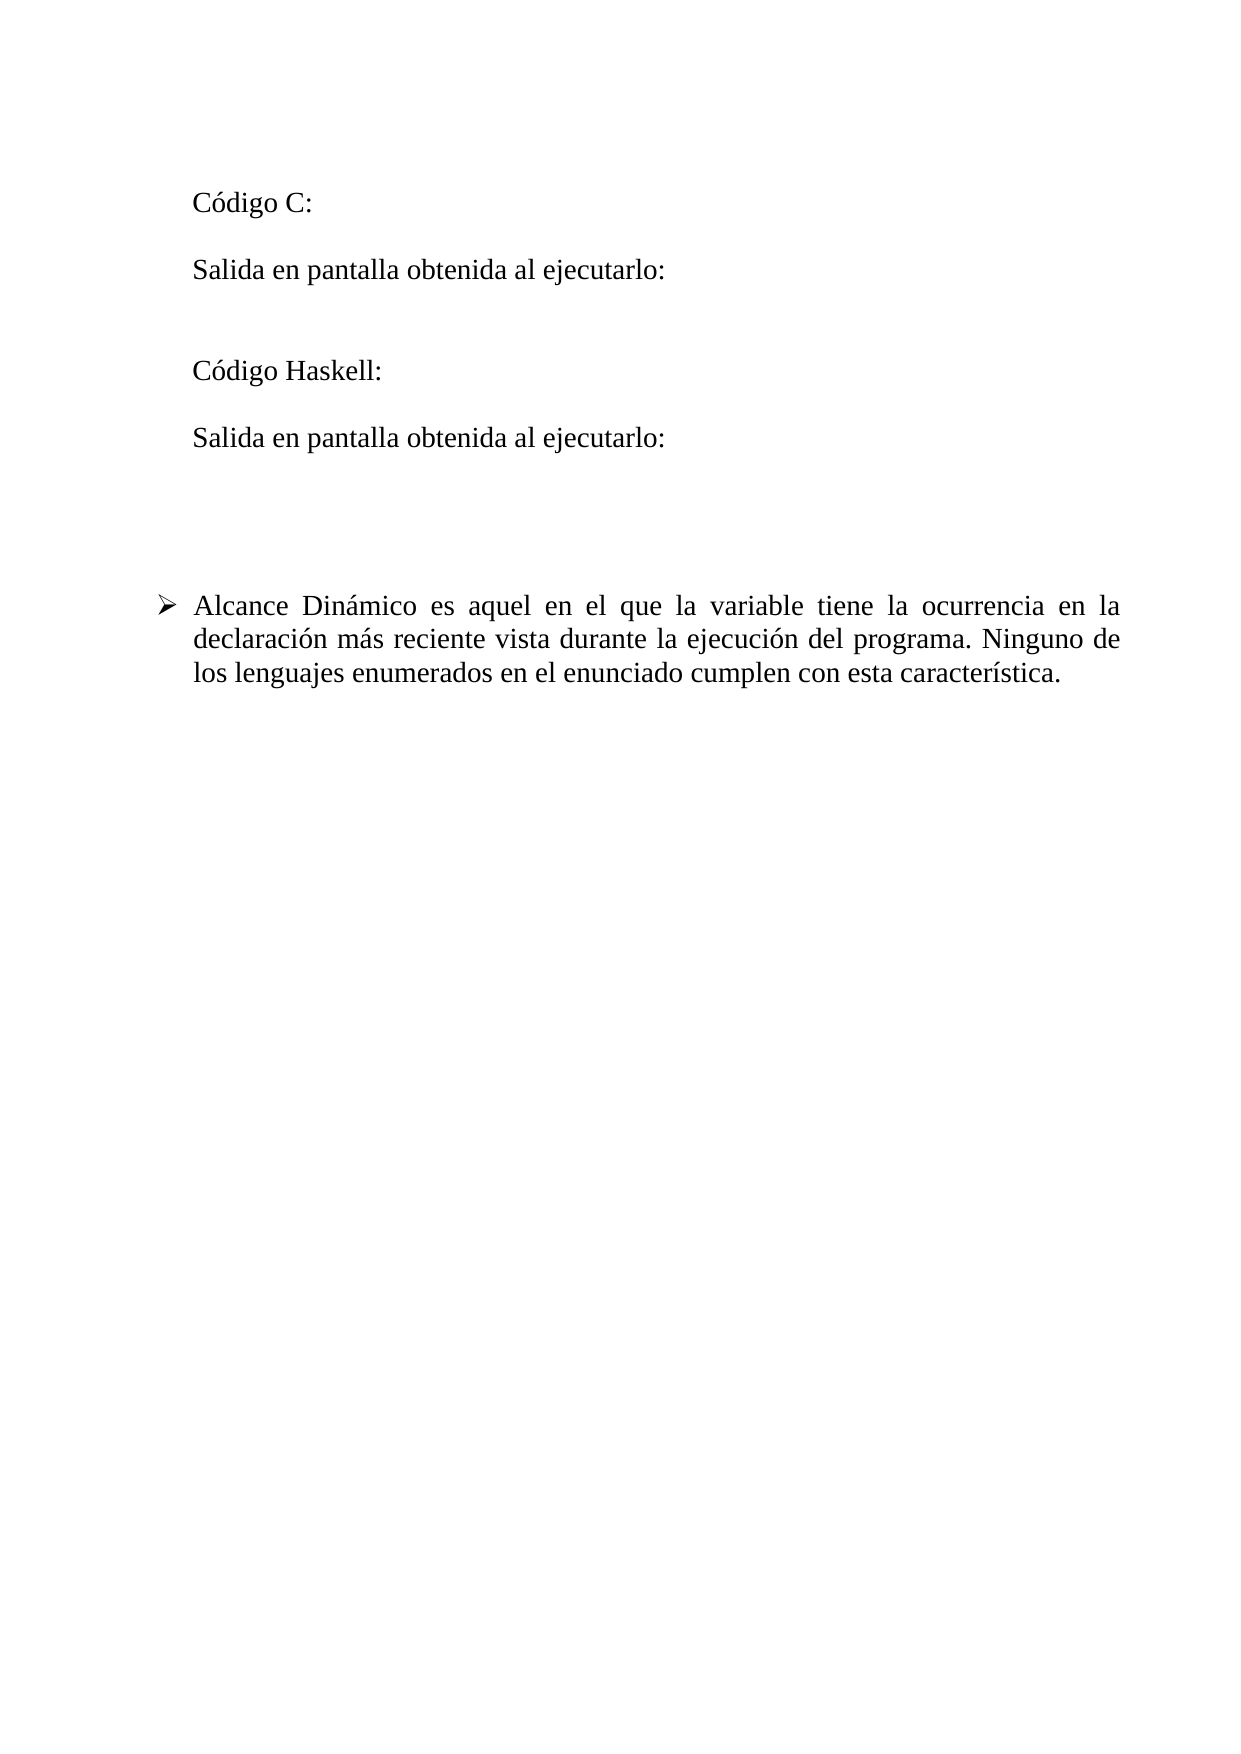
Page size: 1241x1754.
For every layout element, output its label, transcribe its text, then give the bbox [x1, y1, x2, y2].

text Salida en pantalla obtenida al ejecutarlo: [118, 420, 1122, 453]
text Código C: [118, 185, 1122, 219]
list Alcance Dinámico es aquel en el que la variable tiene la ocurrencia en la declaración más reciente vista durante la ejecución del programa. Ninguno de los lenguajes enumerados en el enunciado cumplen con esta característica. [156, 588, 1122, 688]
text Salida en pantalla obtenida al ejecutarlo: [118, 252, 1122, 286]
text Código Haskell: [118, 353, 1122, 386]
